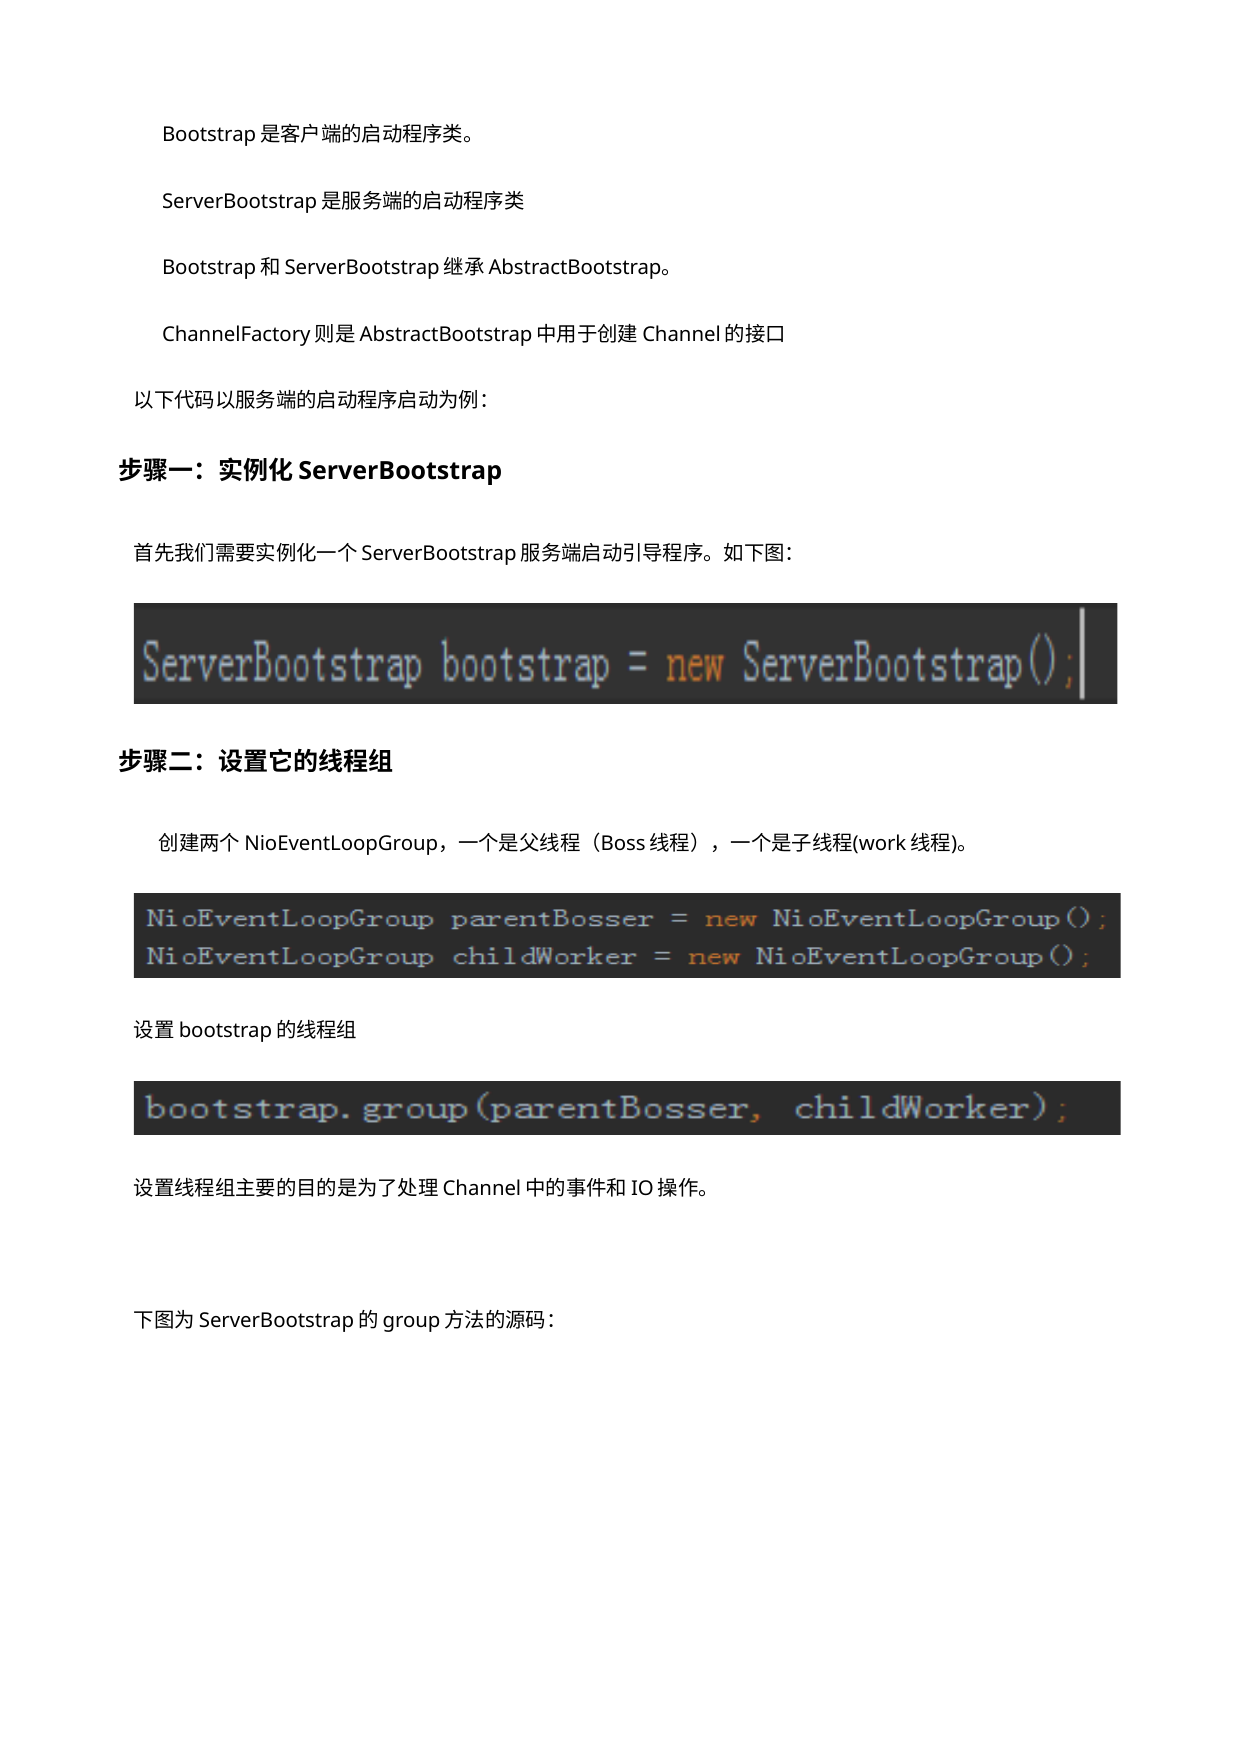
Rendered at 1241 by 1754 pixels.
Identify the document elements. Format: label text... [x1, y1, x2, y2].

subtitle 步骤二：设置它的线程组 [118, 741, 1122, 777]
picture [133, 1081, 1121, 1135]
text 设置bootstrap的线程组 [134, 1014, 1106, 1044]
subtitle 步骤一：实例化ServerBootstrap [118, 451, 1122, 487]
picture [133, 603, 1118, 704]
text 设置线程组主要的目的是为了处理Channel中的事件和IO操作。 [134, 1172, 1106, 1201]
text 下图为ServerBootstrap的group方法的源码： [134, 1304, 1106, 1333]
text 创建两个NioEventLoopGroup，一个是父线程（Boss线程），一个是子线程(work线程)。 [134, 827, 1106, 856]
text 以下代码以服务端的启动程序启动为例： [134, 384, 1106, 414]
text Bootstrap和ServerBootstrap继承AbstractBootstrap。 [162, 251, 1106, 281]
text ChannelFactory则是AbstractBootstrap中用于创建Channel的接口 [162, 318, 1106, 347]
picture [133, 893, 1121, 978]
text Bootstrap是客户端的启动程序类。 [162, 118, 1106, 148]
text ServerBootstrap是服务端的启动程序类 [162, 185, 1106, 214]
text 首先我们需要实例化一个ServerBootstrap服务端启动引导程序。如下图： [134, 536, 1106, 566]
